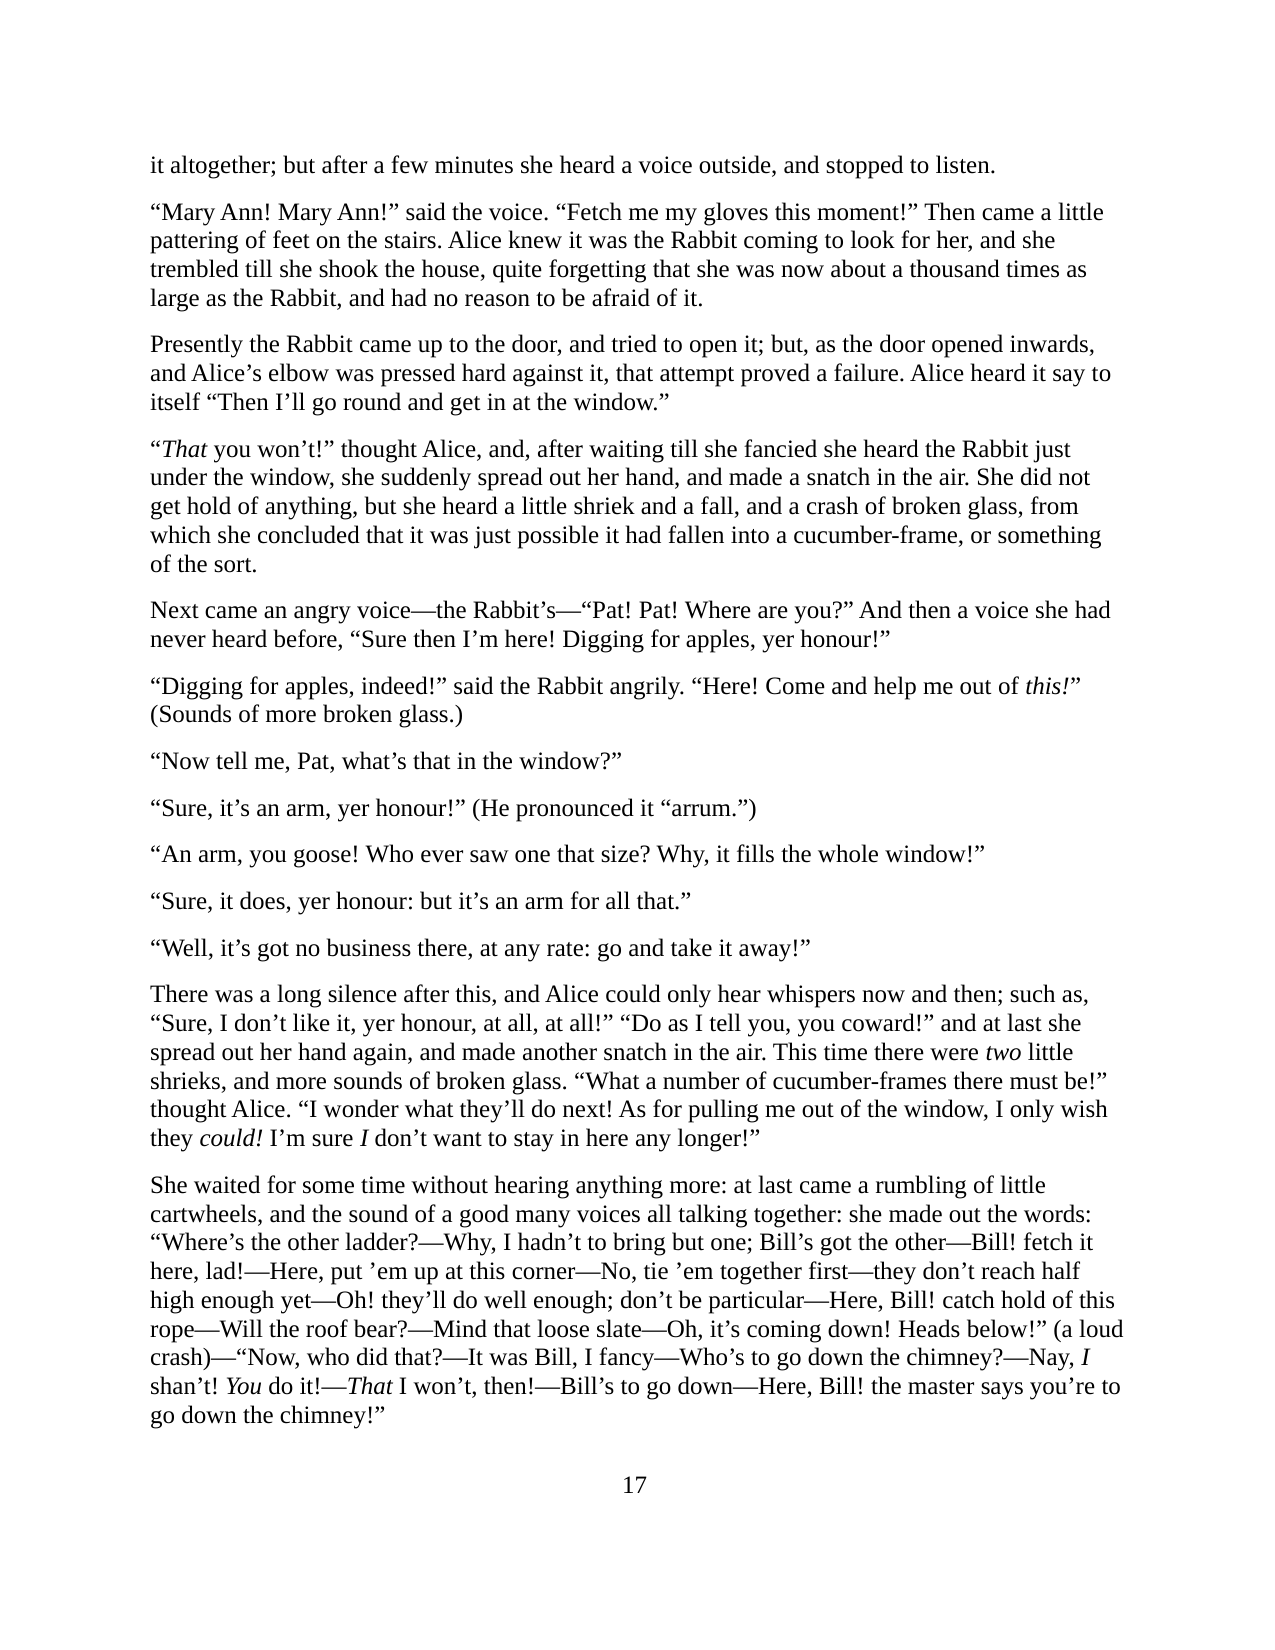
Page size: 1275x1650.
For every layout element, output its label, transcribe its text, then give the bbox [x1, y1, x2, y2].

text “An arm, you goose! Who ever saw one that size? Why, it fills the whole window!” [150, 839, 1125, 868]
text “That you won’t!” thought Alice, and, after waiting till she fancied she heard the Rabbit just under the window, she suddenly spread out her hand, and made a snatch in the air. She did not get hold of anything, but she heard a little shriek and a fall, and a crash of broken glass, from which she concluded that it was just possible it had fallen into a cucumber-frame, or something of the sort. [150, 434, 1125, 577]
text There was a long silence after this, and Alice could only hear whispers now and then; such as, “Sure, I don’t like it, yer honour, at all, at all!” “Do as I tell you, you coward!” and at last she spread out her hand again, and made another snatch in the air. This time there were two little shrieks, and more sounds of broken glass. “What a number of cucumber-frames there must be!” thought Alice. “I wonder what they’ll do next! As for pulling me out of the window, I only wish they could! I’m sure I don’t want to stay in here any longer!” [150, 979, 1125, 1152]
text it altogether; but after a few minutes she heard a voice outside, and stopped to listen. [150, 150, 1125, 179]
text “Mary Ann! Mary Ann!” said the voice. “Fetch me my gloves this moment!” Then came a little pattering of feet on the stairs. Alice knew it was the Rabbit coming to look for her, and she trembled till she shook the house, quite forgetting that she was now about a thousand times as large as the Rabbit, and had no reason to be afraid of it. [150, 197, 1125, 312]
text “Sure, it’s an arm, yer honour!” (He pronounced it “arrum.”) [150, 793, 1125, 822]
text “Now tell me, Pat, what’s that in the window?” [150, 746, 1125, 775]
text “Sure, it does, yer honour: but it’s an arm for all that.” [150, 886, 1125, 915]
text Presently the Rabbit came up to the door, and tried to open it; but, as the door opened inwards, and Alice’s elbow was pressed hard against it, that attempt proved a failure. Alice heard it say to itself “Then I’ll go round and get in at the window.” [150, 329, 1125, 416]
text Next came an angry voice—the Rabbit’s—“Pat! Pat! Where are you?” And then a voice she had never heard before, “Sure then I’m here! Digging for apples, yer honour!” [150, 595, 1125, 653]
text “Digging for apples, indeed!” said the Rabbit angrily. “Here! Come and help me out of this!” (Sounds of more broken glass.) [150, 671, 1125, 728]
text She waited for some time without hearing anything more: at last came a rumbling of little cartwheels, and the sound of a good many voices all talking together: she made out the words: “Where’s the other ladder?—Why, I hadn’t to bring but one; Bill’s got the other—Bill! fetch it here, lad!—Here, put ’em up at this corner—No, tie ’em together first—they don’t reach half high enough yet—Oh! they’ll do well enough; don’t be particular—Here, Bill! catch hold of this rope—Will the roof bear?—Mind that loose slate—Oh, it’s coming down! Heads below!” (a loud crash)—“Now, who did that?—It was Bill, I fancy—Who’s to go down the chimney?—Nay, I shan’t! You do it!—That I won’t, then!—Bill’s to go down—Here, Bill! the master says you’re to go down the chimney!” [150, 1170, 1125, 1429]
text “Well, it’s got no business there, at any rate: go and take it away!” [150, 933, 1125, 962]
